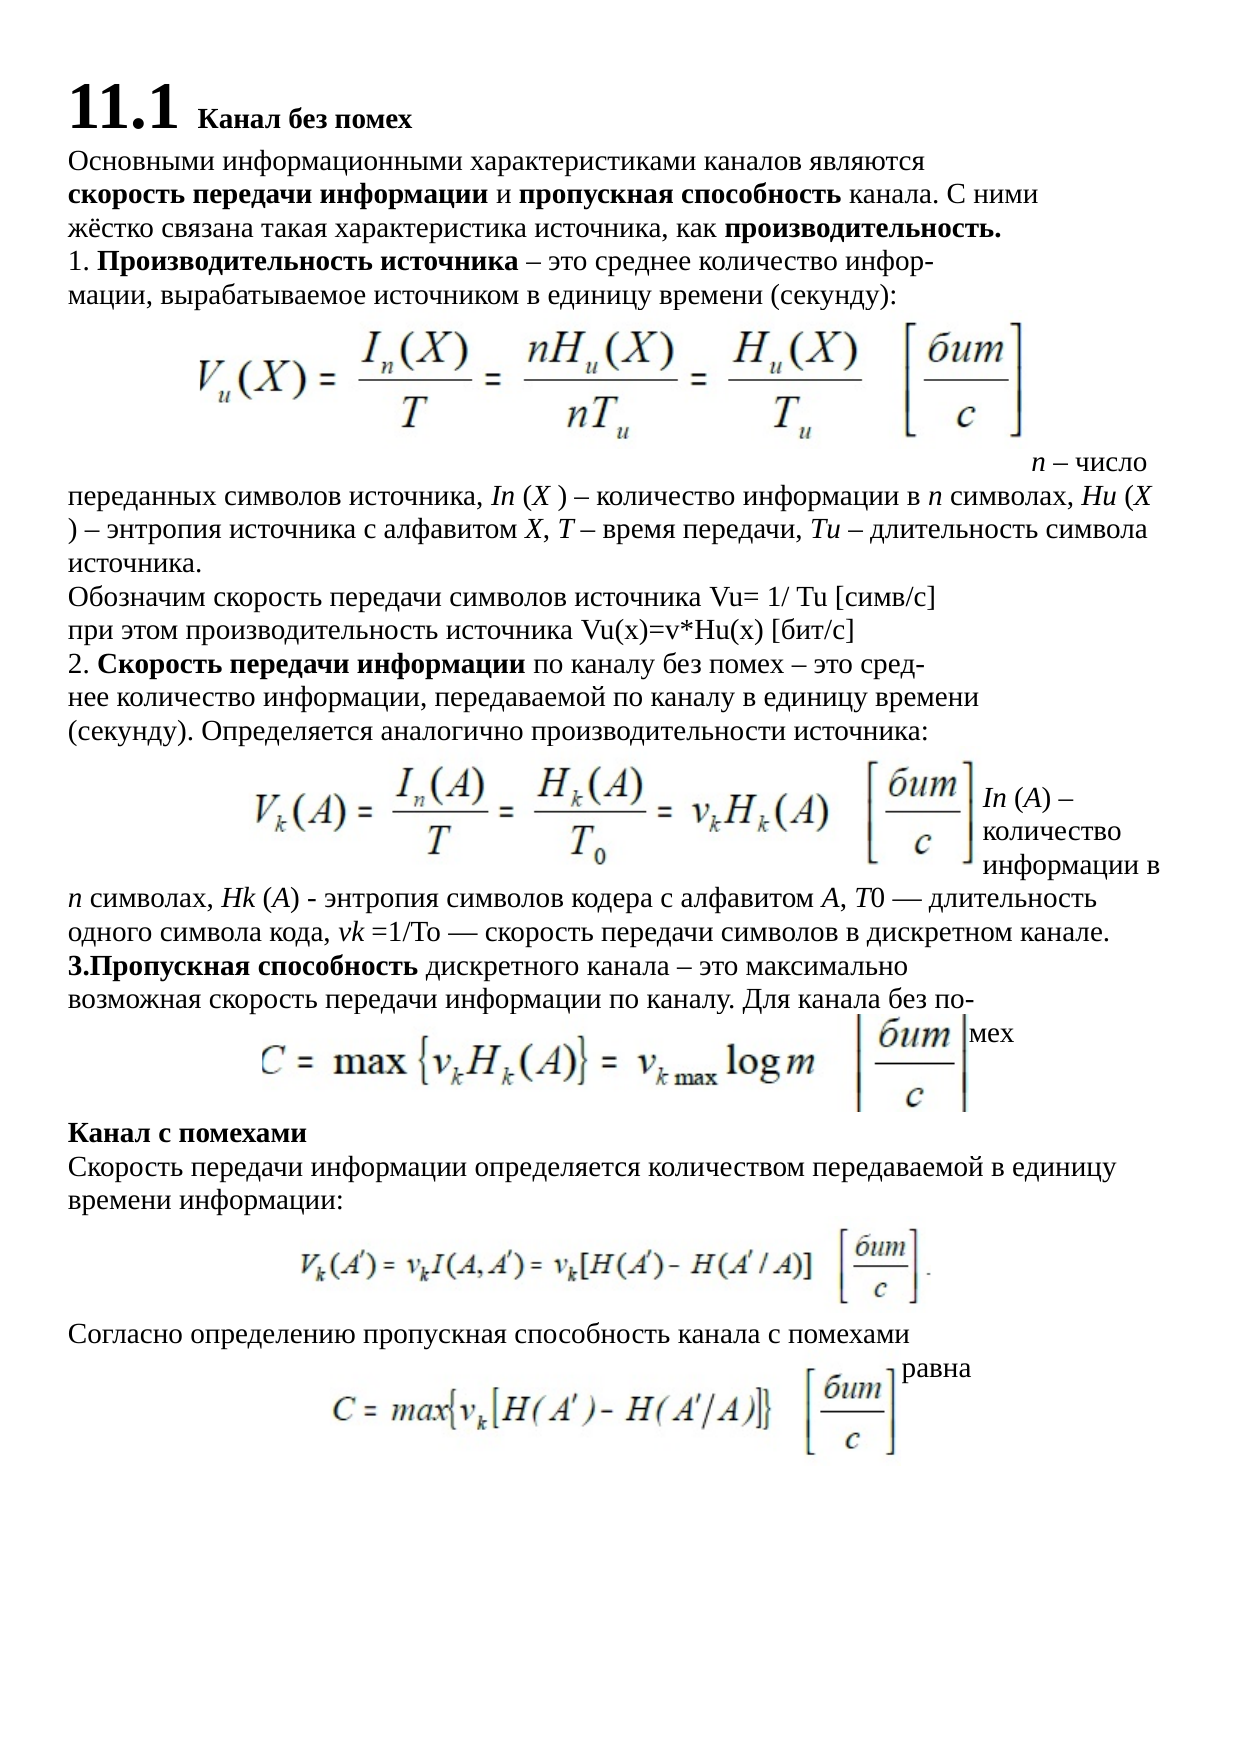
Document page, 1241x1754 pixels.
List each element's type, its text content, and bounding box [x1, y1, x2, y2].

text Обозначим скорость передачи символов источника Vu= 1/ Tu [симв/c] [68, 579, 1163, 612]
text 3.Пропускная способность дискретного канала – это максимально [68, 948, 1163, 981]
text Основными информационными характеристиками каналов являются [68, 143, 1163, 176]
text Канал с помехами [68, 1115, 1163, 1149]
text возможная скорость передачи информации по каналу. Для канала без по- [68, 981, 1163, 1015]
text [68, 1015, 262, 1048]
picture [329, 1350, 902, 1466]
text мех [969, 1015, 1163, 1048]
text 2. Скорость передачи информации по каналу без помех – это сред- [68, 646, 1163, 679]
text [68, 1350, 329, 1384]
picture [199, 310, 1032, 449]
picture [299, 1216, 932, 1313]
text равна [902, 1350, 1163, 1384]
text нее количество информации, передаваемой по каналу в единицу времени [68, 679, 1163, 713]
picture [262, 1014, 969, 1112]
text при этом производительность источника Vu(x)=v*Hu(x) [бит/с] [68, 612, 1163, 646]
text Согласно определению пропускная способность канала с помехами [68, 1317, 1163, 1350]
text (секунду). Определяется аналогично производительности источника: [68, 713, 1163, 746]
text 1. Производительность источника – это среднее количество инфор- [68, 243, 1163, 277]
text 11.1 Канал без помех [68, 66, 1163, 143]
text скорость передачи информации и пропускная способность канала. С ними [68, 176, 1163, 210]
text жёстко связана такая характеристика источника, как производительность. [68, 210, 1163, 243]
picture [248, 746, 983, 875]
text Скорость передачи информации определяется количеством передаваемой в единицу времени информации: [68, 1149, 1163, 1216]
text мации, вырабатываемое источником в единицу времени (секунду): [68, 277, 1163, 310]
text In (A) – количество информации в n символах, Hk (A) - энтропия символов кодера с алфавитом А, Τ0 — длительность одного символа кода, vk =1/To — скорость передачи символов в дискретном канале. [68, 780, 1163, 948]
text n – число переданных символов источника, Ιn (Χ ) – количество информации в n символах, Ηu (Χ ) – энтропия источника с алфавитом X, T – время передачи, Τu – длительность символа источника. [68, 444, 1163, 579]
